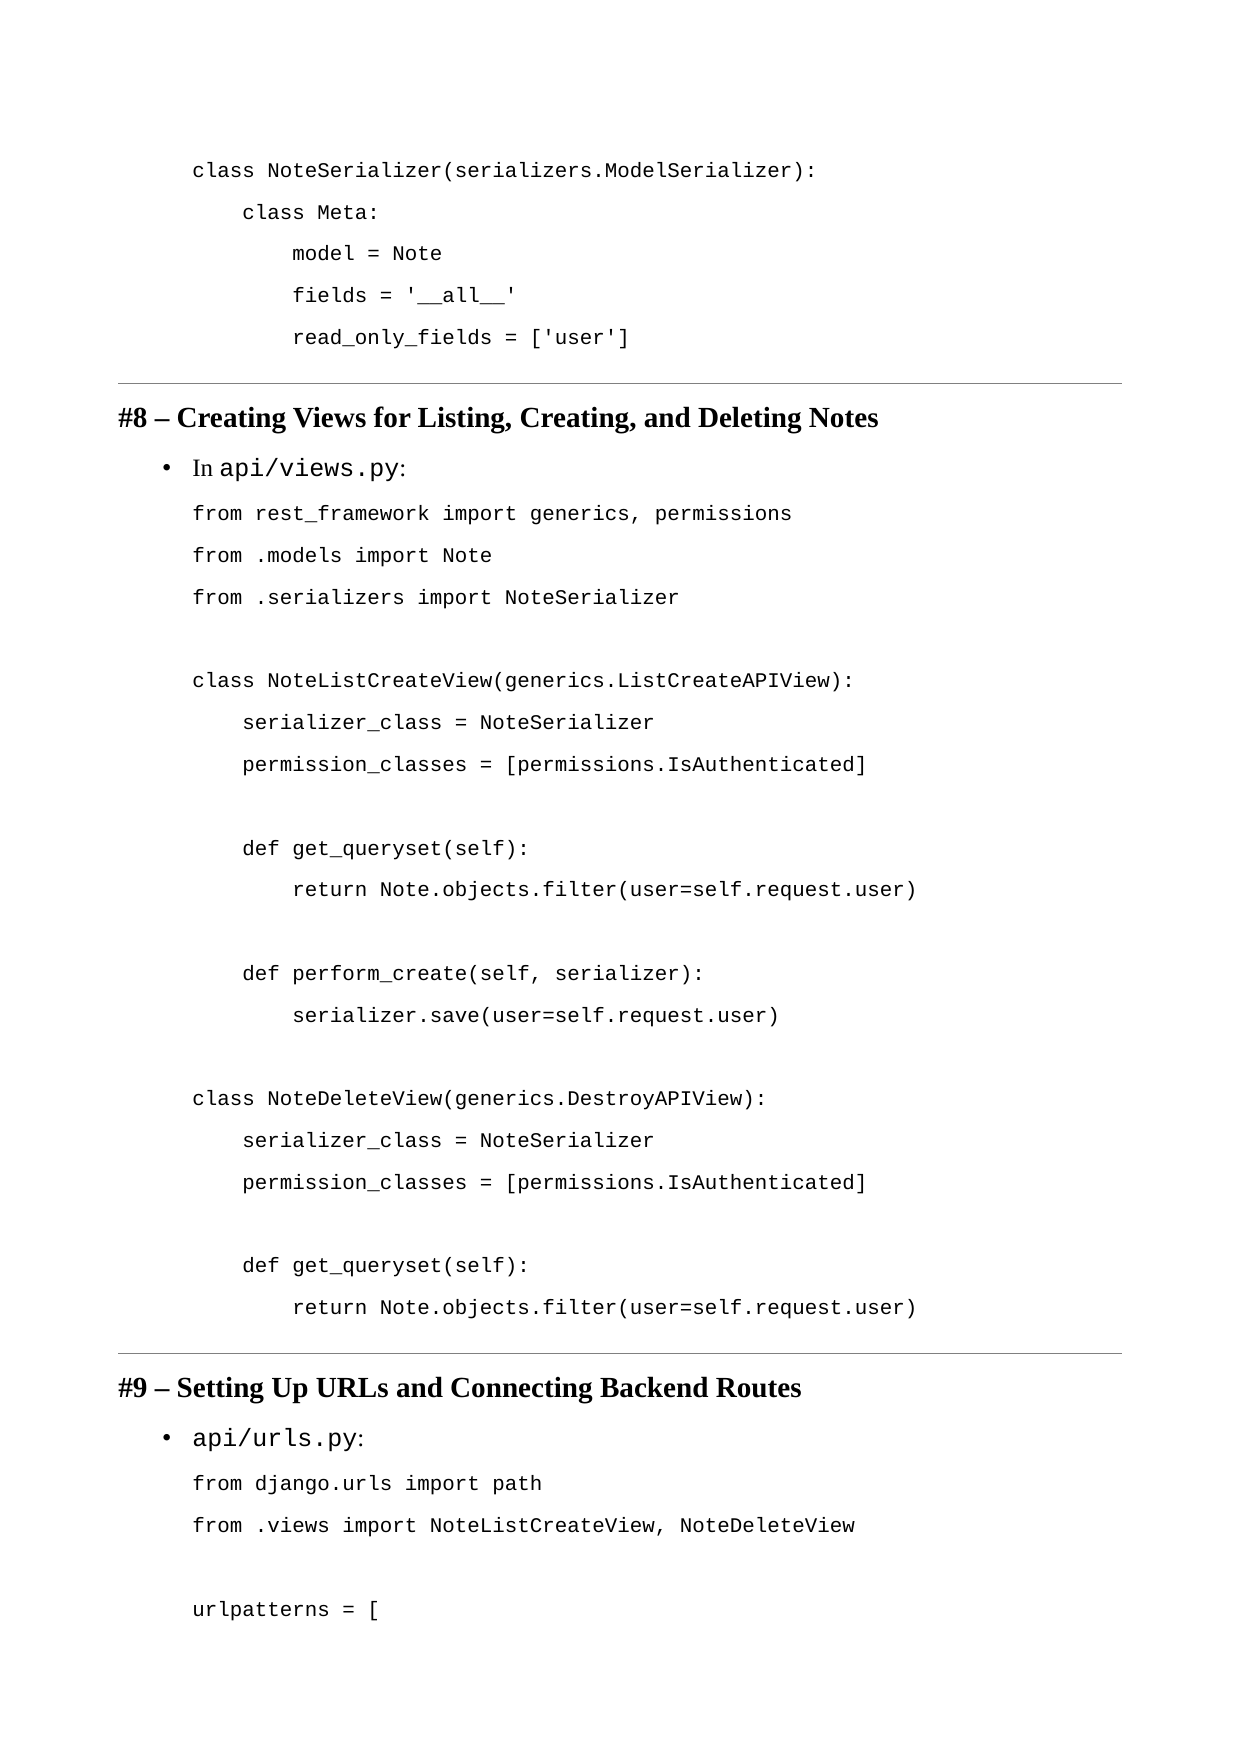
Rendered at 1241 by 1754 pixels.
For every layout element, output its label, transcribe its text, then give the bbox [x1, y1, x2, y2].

list In api/views.py: [162, 453, 1122, 484]
list fields = '__all__' [162, 285, 1122, 309]
list class NoteListCreateView(generics.ListCreateAPIView): [162, 670, 1122, 694]
list from rest_framework import generics, permissions [162, 503, 1122, 527]
list class NoteDeleteView(generics.DestroyAPIView): [162, 1088, 1122, 1112]
list serializer_class = NoteSerializer [162, 712, 1122, 736]
list serializer_class = NoteSerializer [162, 1130, 1122, 1153]
list return Note.objects.filter(user=self.request.user) [162, 1297, 1122, 1321]
list from .models import Note [162, 545, 1122, 569]
list from .views import NoteListCreateView, NoteDeleteView [162, 1515, 1122, 1539]
list def get_queryset(self): [162, 837, 1122, 861]
list from .serializers import NoteSerializer [162, 587, 1122, 611]
list permission_classes = [permissions.IsAuthenticated] [162, 1172, 1122, 1195]
subtitle #8 – Creating Views for Listing, Creating, and Deleting Notes [118, 400, 1122, 434]
list urlpatterns = [ [162, 1599, 1122, 1622]
list read_only_fields = ['user'] [162, 327, 1122, 351]
list serializer.save(user=self.request.user) [162, 1004, 1122, 1028]
list class Meta: [162, 202, 1122, 225]
list class NoteSerializer(serializers.ModelSerializer): [162, 160, 1122, 183]
list model = Note [162, 243, 1122, 267]
subtitle #9 – Setting Up URLs and Connecting Backend Routes [118, 1370, 1122, 1404]
list def get_queryset(self): [162, 1255, 1122, 1279]
list from django.urls import path [162, 1473, 1122, 1497]
list def perform_create(self, serializer): [162, 963, 1122, 986]
list return Note.objects.filter(user=self.request.user) [162, 879, 1122, 903]
list api/urls.py: [162, 1423, 1122, 1454]
list permission_classes = [permissions.IsAuthenticated] [162, 754, 1122, 778]
